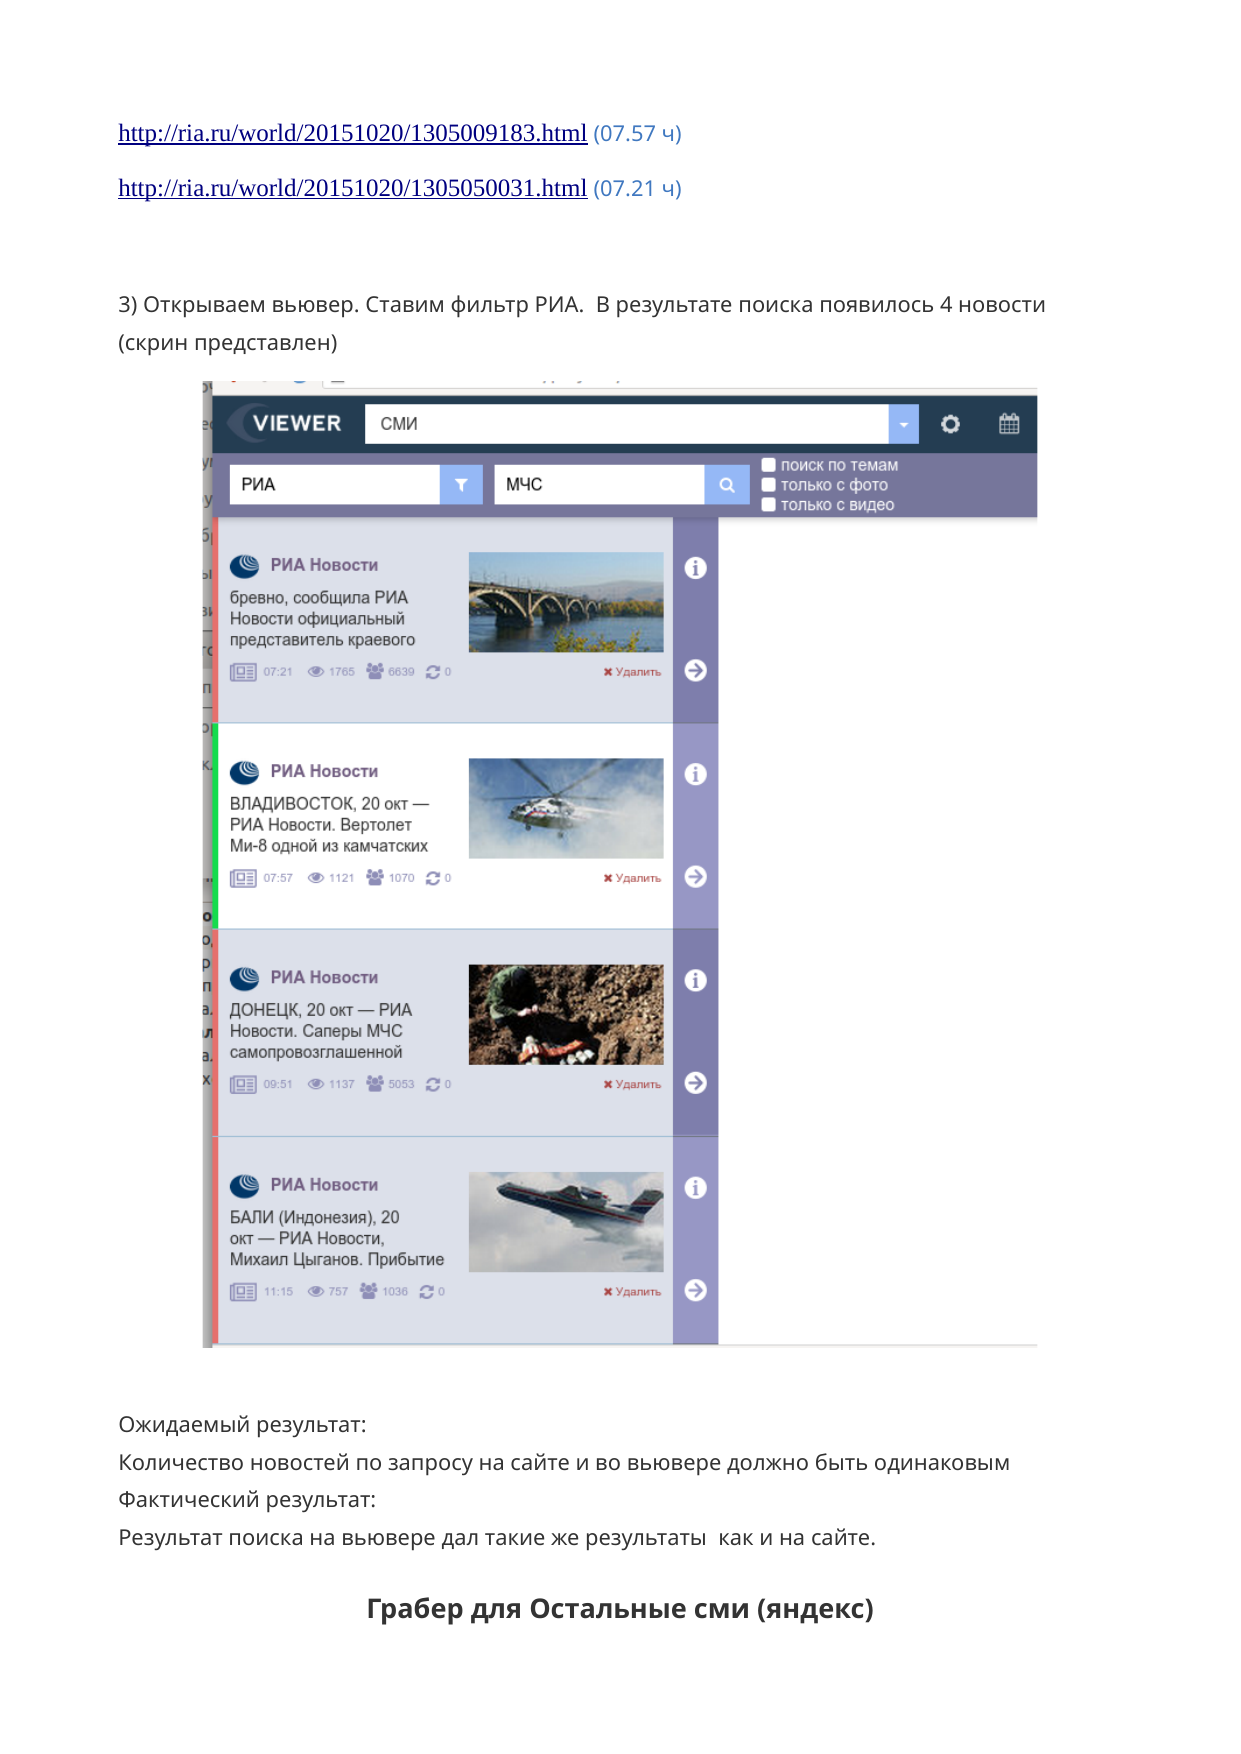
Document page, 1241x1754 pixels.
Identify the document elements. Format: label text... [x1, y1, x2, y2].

text http://ria.ru/world/20151020/1305050031.html (07.21 ч) [118, 173, 1122, 203]
text 3) Открываем вьювер. Ставим фильтр РИА. В результате поиска появилось 4 новости (скрин представлен) [118, 281, 1122, 356]
text Грабер для Остальные сми (яндекс) [118, 1589, 1122, 1627]
text http://ria.ru/world/20151020/1305009183.html (07.57 ч) [118, 118, 1122, 148]
text Ожидаемый результат: Количество новостей по запросу на сайте и во вьювере должно быть одинаковым Фактический результат: Результат поиска на вьювере дал такие же результаты как и на сайте. [118, 1402, 1122, 1552]
picture [202, 381, 1038, 1348]
